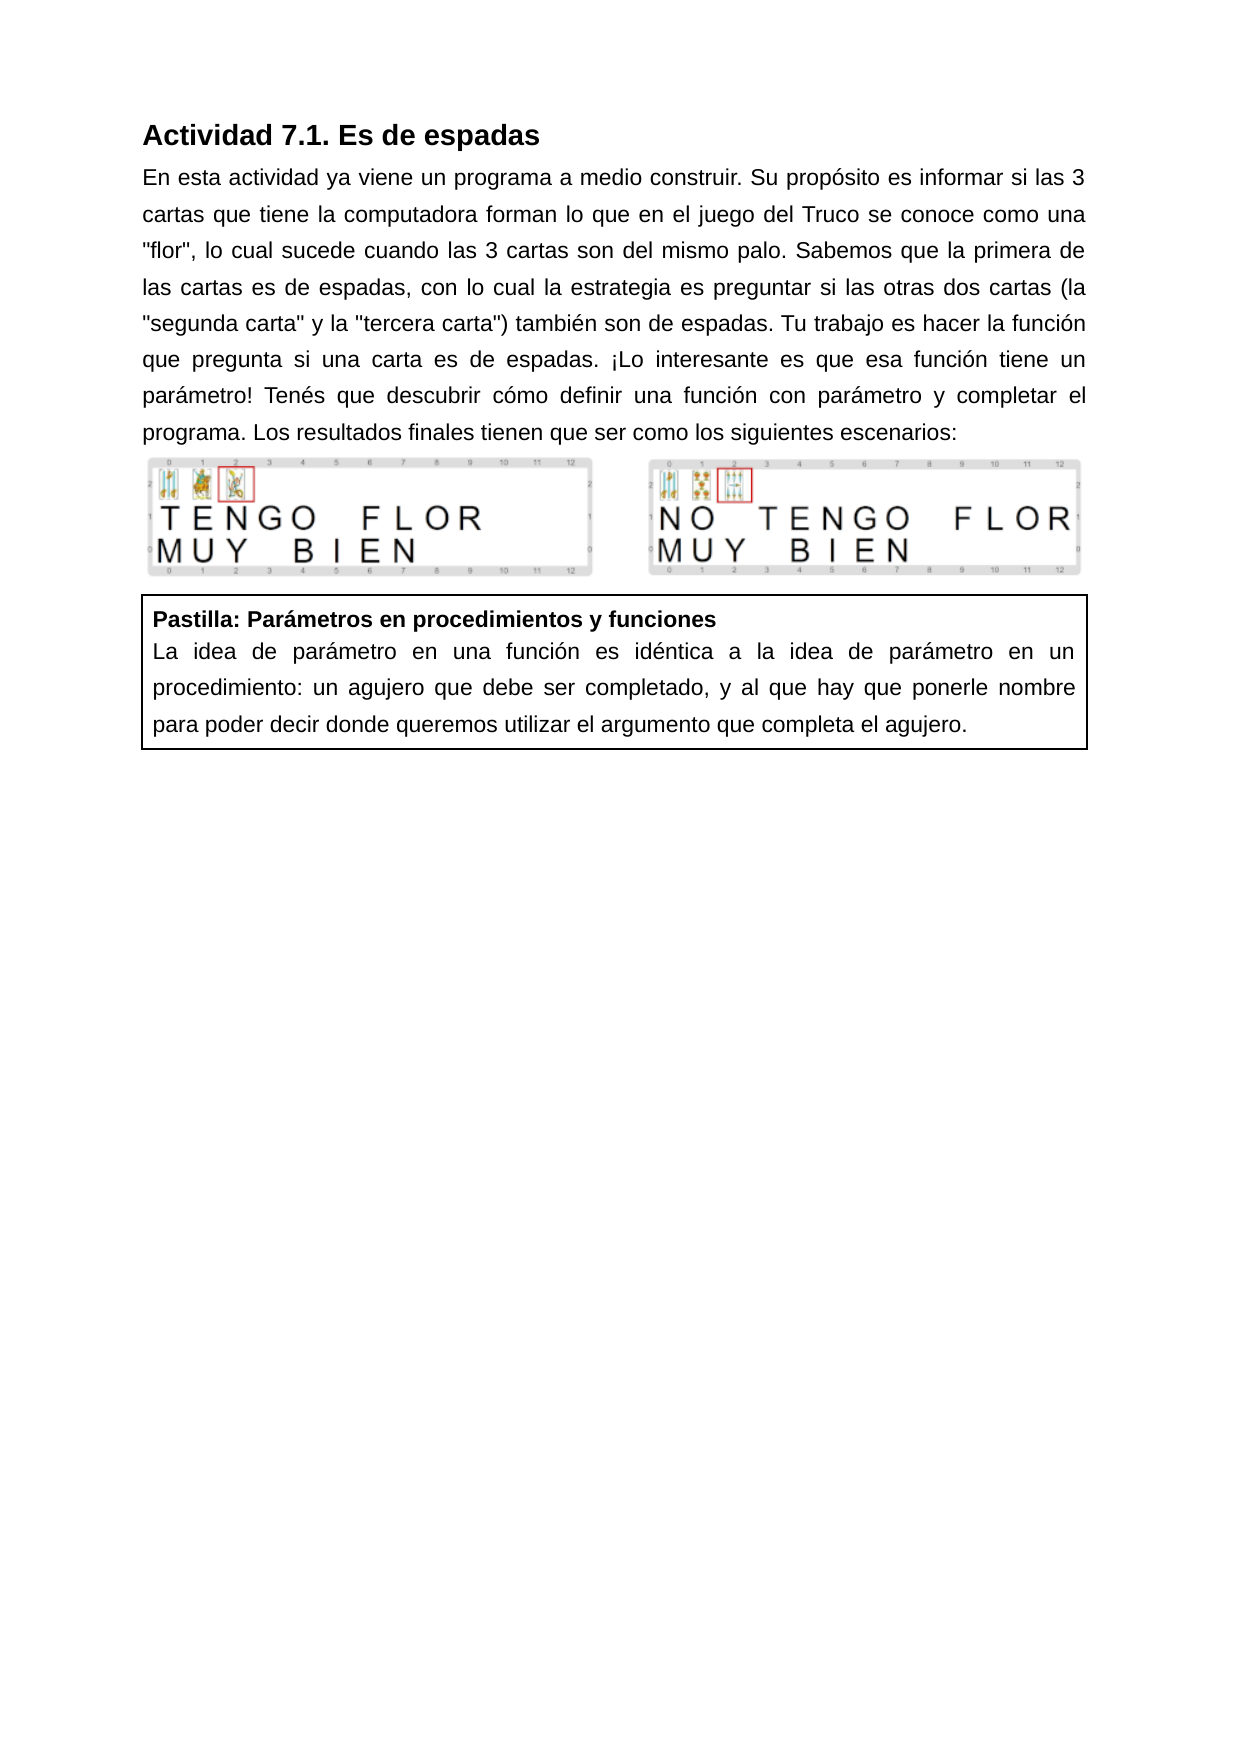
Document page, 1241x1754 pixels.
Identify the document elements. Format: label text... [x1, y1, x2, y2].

text En esta actividad ya viene un programa a medio construir. Su propósito es informar si las 3 cartas que tiene la computadora forman lo que en el juego del Truco se conoce como una "flor", lo cual sucede cuando las 3 cartas son del mismo palo. Sabemos que la primera de las cartas es de espadas, con lo cual la estrategia es preguntar si las otras dos cartas (la "segunda carta" y la "tercera carta") también son de espadas. Tu trabajo es hacer la función que pregunta si una carta es de espadas. ¡Lo interesante es que esa función tiene un parámetro! Tenés que descubrir cómo definir una función con parámetro y completar el programa. Los resultados finales tienen que ser como los siguientes escenarios: [142, 164, 1087, 445]
picture [646, 457, 1084, 579]
text Actividad 7.1. Es de espadas [142, 118, 1087, 152]
picture [145, 455, 596, 579]
table_header Pastilla: Parámetros en procedimientos y funciones La idea de parámetro en una función es idéntica a la idea de parámetro en un procedimiento: un agujero que debe ser completado, y al que hay que ponerle nombre para poder decir donde queremos utilizar el argumento que completa el agujero. [143, 596, 1086, 747]
